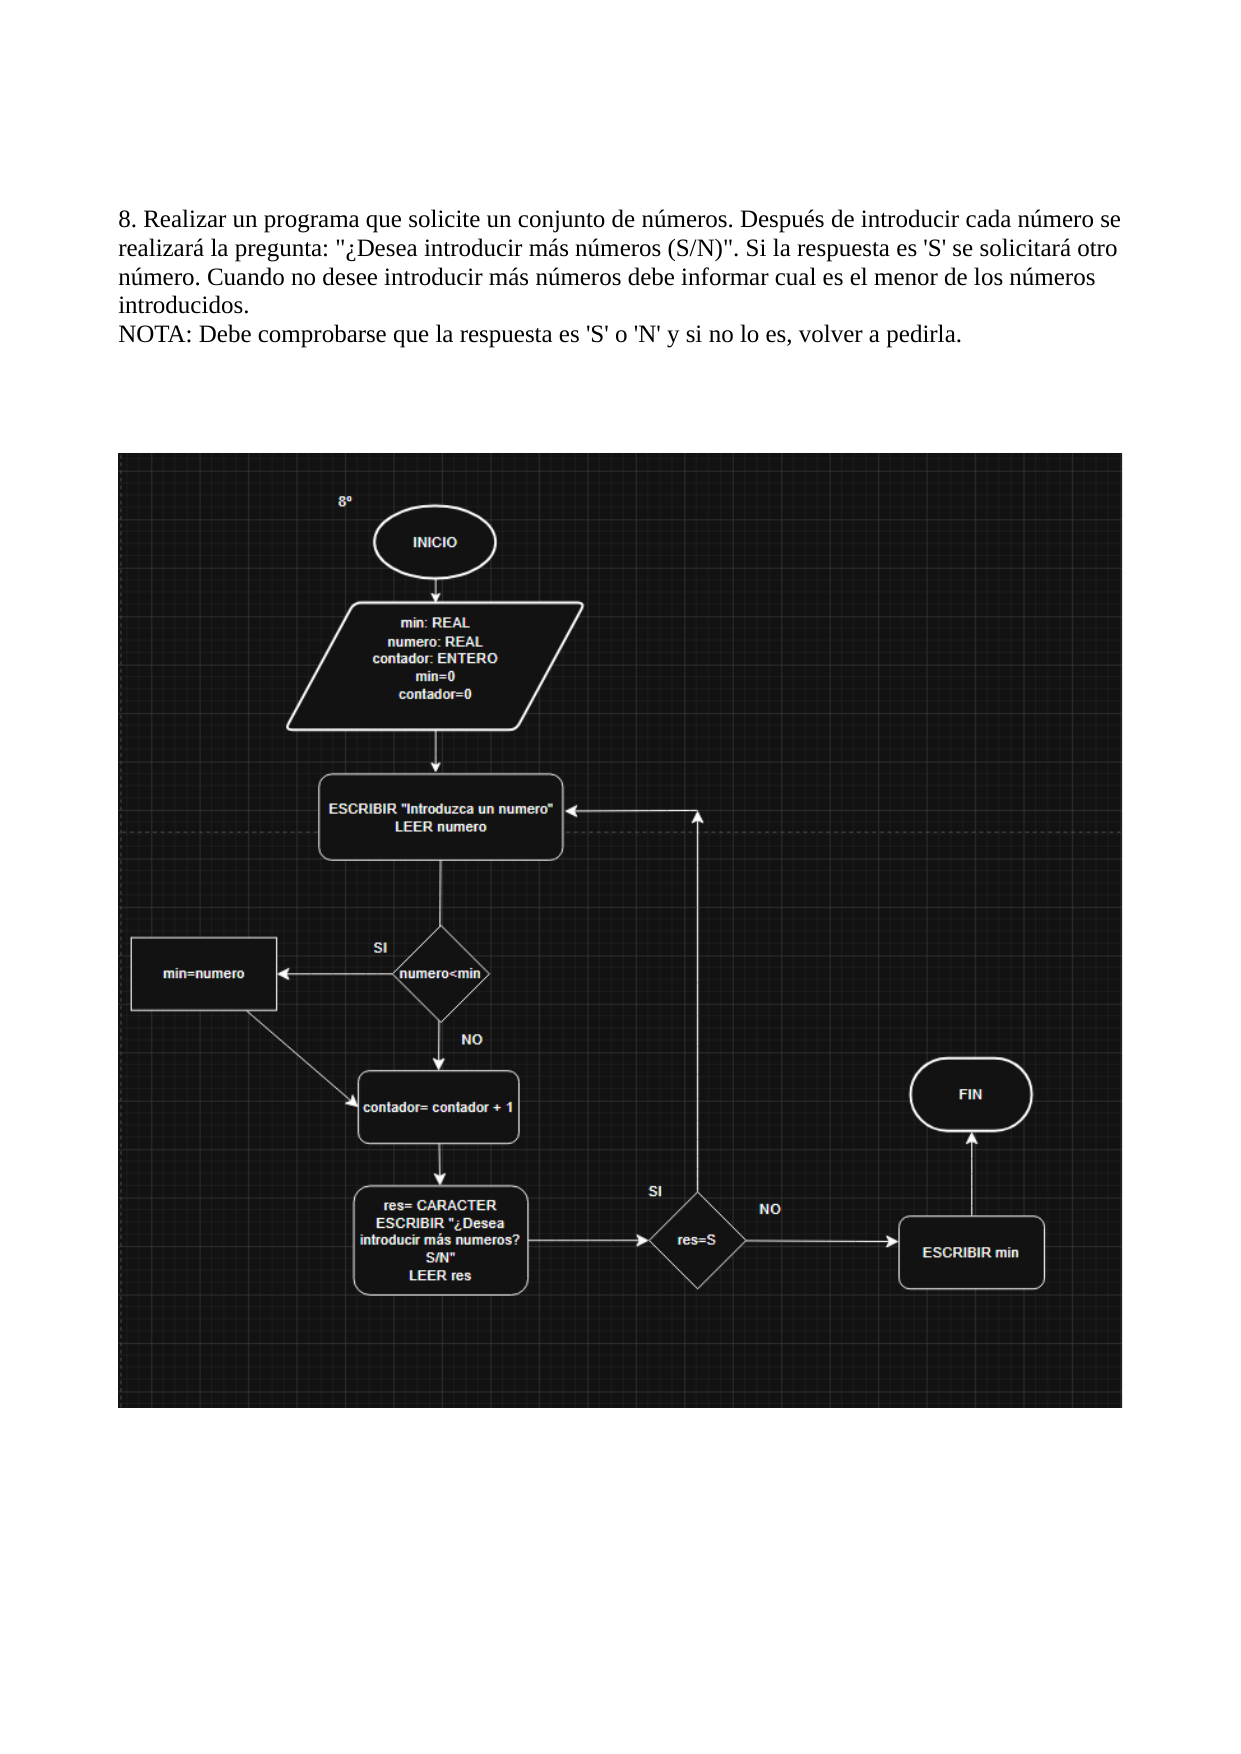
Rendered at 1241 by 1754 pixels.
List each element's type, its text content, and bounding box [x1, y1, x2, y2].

picture [118, 453, 1123, 1408]
text realizará la pregunta: "¿Desea introducir más números (S/N)". Si la respuesta es 'S' se solicitará otro [118, 233, 1122, 262]
text 8. Realizar un programa que solicite un conjunto de números. Después de introducir cada número se [118, 204, 1122, 233]
text NOTA: Debe comprobarse que la respuesta es 'S' o 'N' y si no lo es, volver a pedirla. [118, 319, 1122, 348]
text número. Cuando no desee introducir más números debe informar cual es el menor de los números [118, 262, 1122, 291]
text introducidos. [118, 291, 1122, 319]
